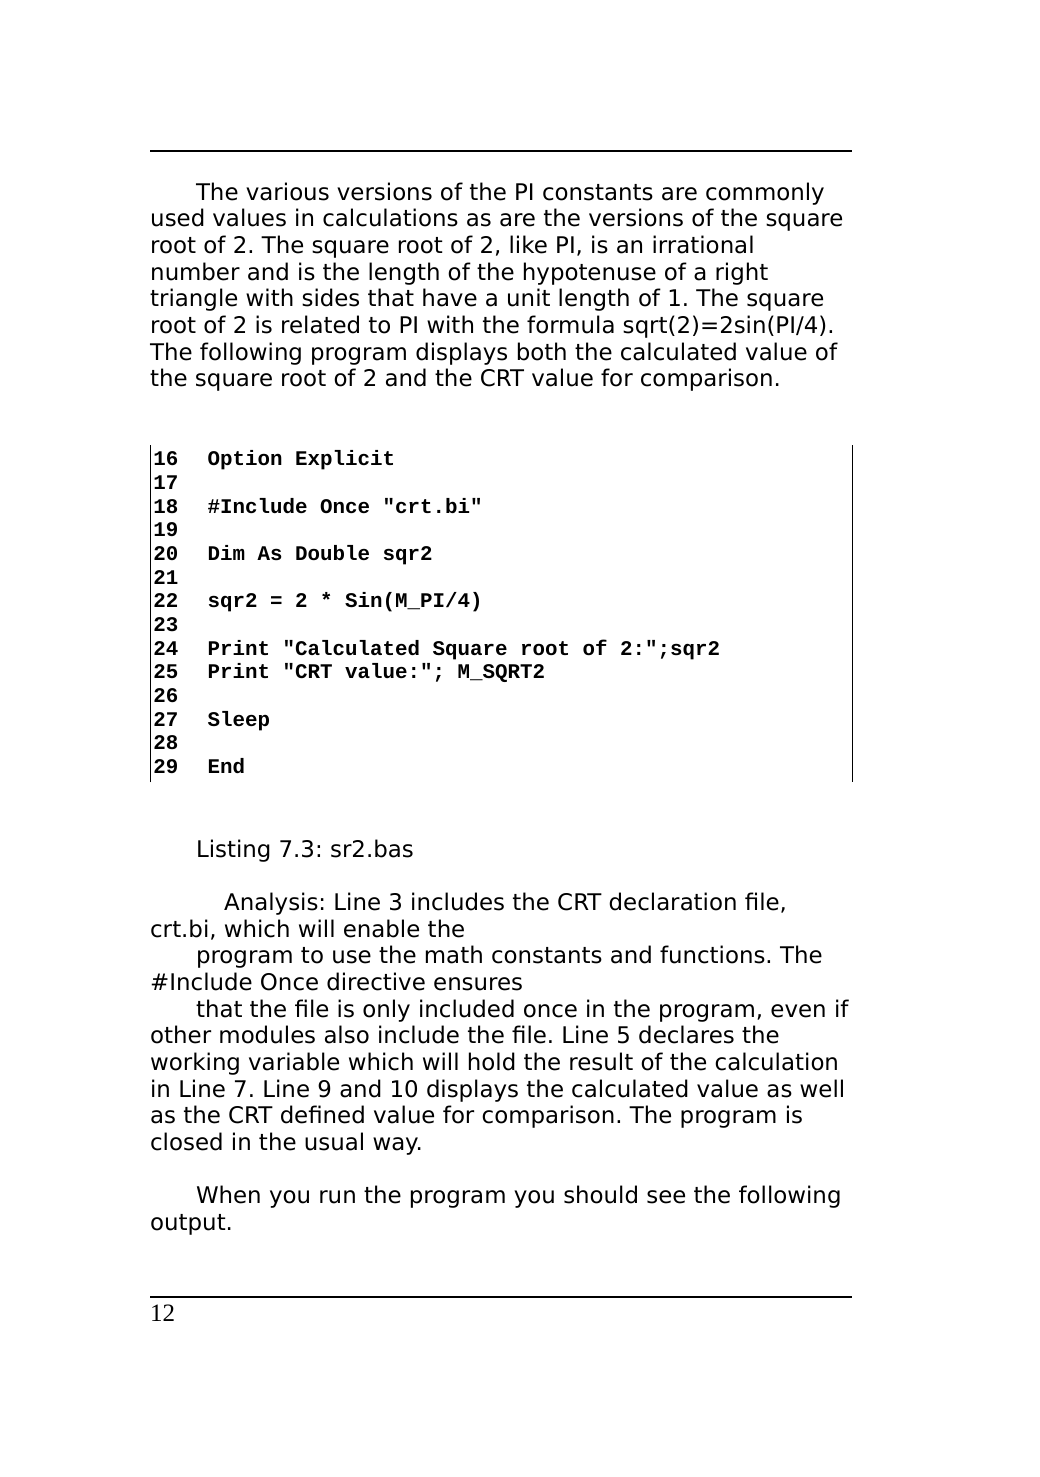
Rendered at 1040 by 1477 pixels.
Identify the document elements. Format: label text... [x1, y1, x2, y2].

list sqr2 = 2 * Sin(M_PI/4) [151, 590, 852, 614]
text that the file is only included once in the program, even if other modules also include the file. Line 5 declares the working variable which will hold the result of the calculation in Line 7. Line 9 and 10 displays the calculated value as well as the CRT defined value for comparison. The program is closed in the usual way. [150, 996, 852, 1156]
list End [151, 756, 852, 782]
list Sleep [151, 708, 852, 732]
text Analysis: Line 3 includes the CRT declaration file, crt.bi, which will enable the [150, 889, 852, 942]
list Print "Calculated Square root of 2:";sqr2 [151, 638, 852, 661]
text When you run the program you should see the following output. [150, 1182, 852, 1236]
list #Include Once "crt.bi" [151, 496, 852, 519]
list Dim As Double sqr2 [151, 543, 852, 567]
text The various versions of the PI constants are commonly used values in calculations as are the versions of the square root of 2. The square root of 2, like PI, is an irrational number and is the length of the hypotenuse of a right triangle with sides that have a unit length of 1. The square root of 2 is related to PI with the formula sqrt(2)=2sin(PI/4). The following program displays both the calculated value of the square root of 2 and the CRT value for comparison. [150, 179, 852, 392]
list Option Explicit [151, 445, 852, 472]
list Print "CRT value:"; M_SQRT2 [151, 661, 852, 685]
text program to use the math constants and functions. The #Include Once directive ensures [150, 942, 852, 996]
text Listing 7.3: sr2.bas [150, 836, 852, 862]
